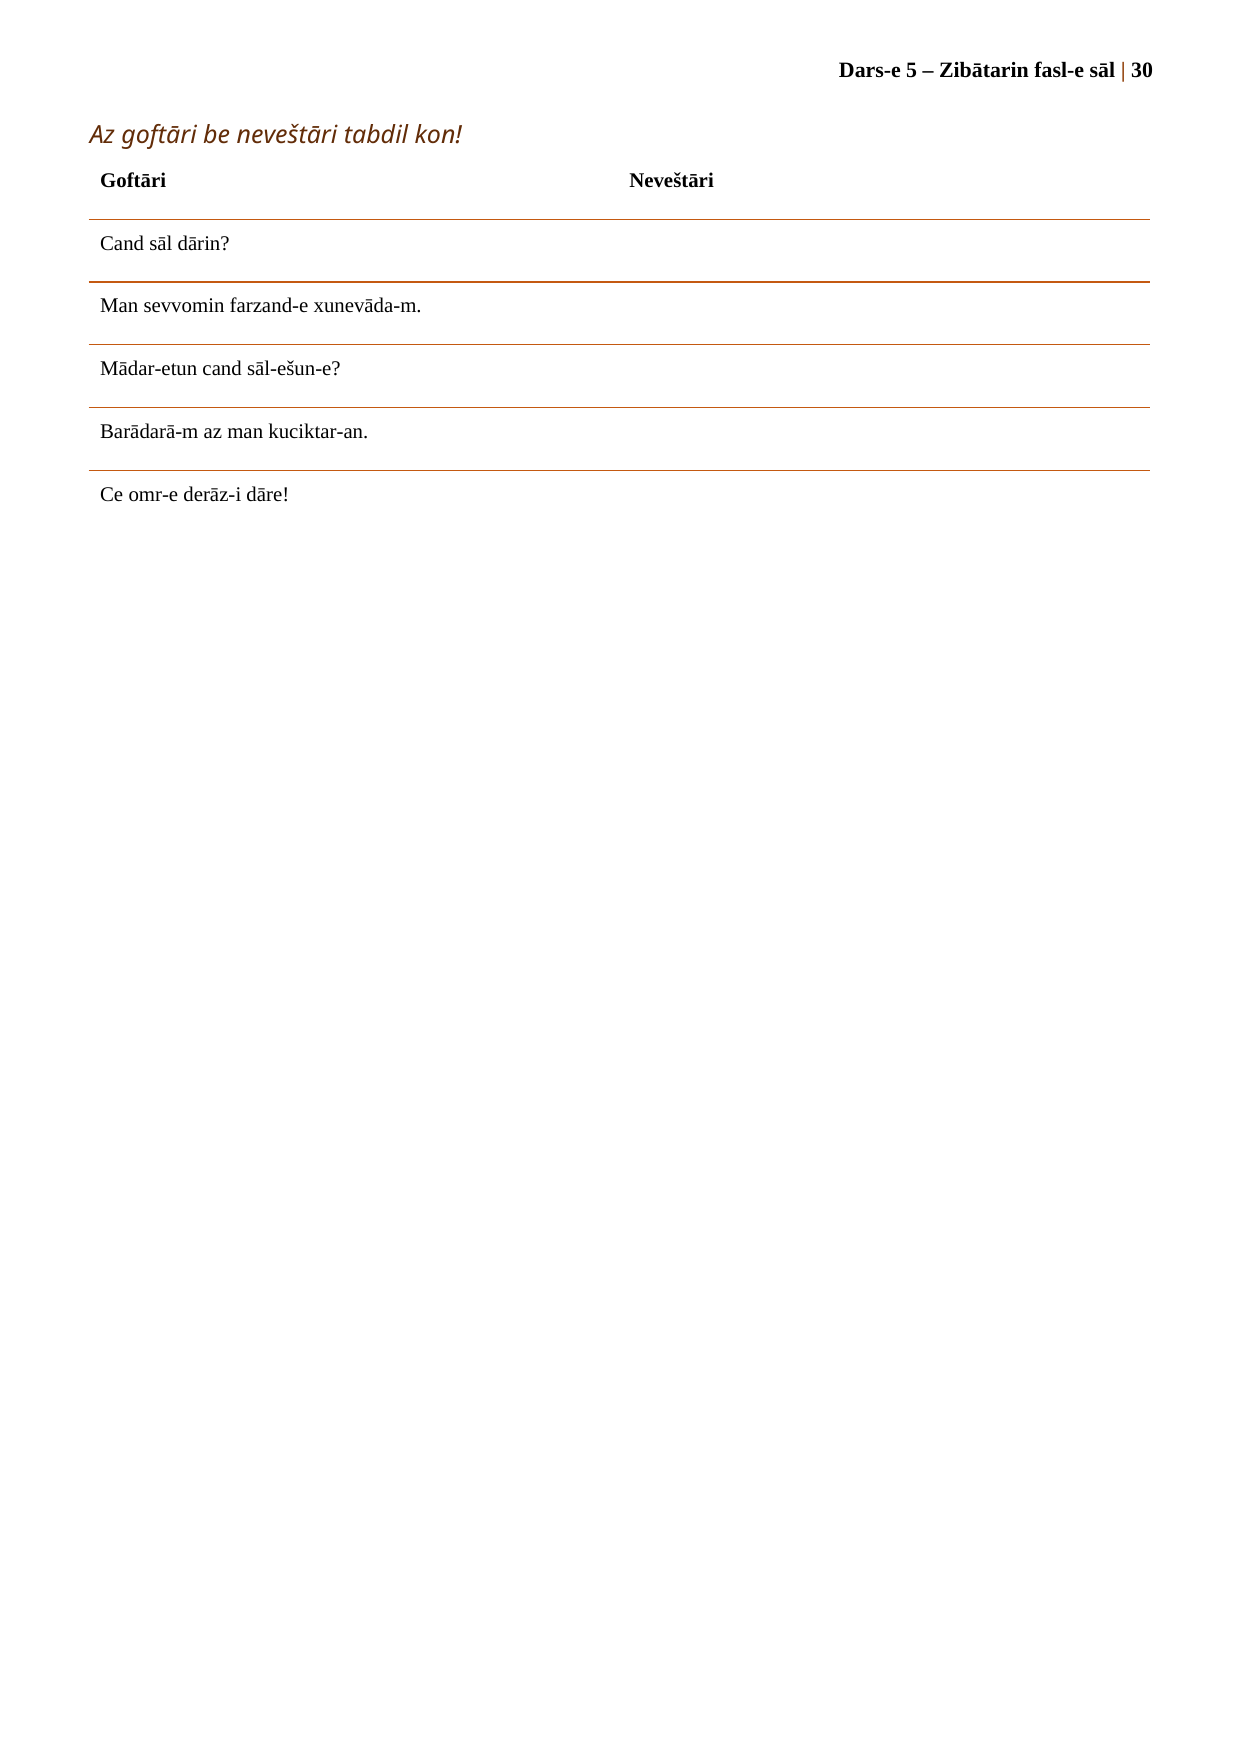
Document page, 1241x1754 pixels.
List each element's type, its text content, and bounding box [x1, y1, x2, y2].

text Man sevvomin farzand‐e xunevāda‐m. [100, 293, 1153, 317]
text Az goftāri be neveštāri tabdil kon! [89, 116, 1153, 150]
text Dars‐e 5 – Zibātarin fasl‐e sāl | 30 [89, 57, 1153, 82]
text Cand sāl dārin? [100, 231, 1153, 255]
text Goftāri Neveštāri [100, 168, 1153, 192]
text Ce omr‐e derāz‐i dāre! [100, 482, 1153, 506]
text Mādar‐etun cand sāl‐ešun‐e? [100, 356, 1153, 380]
text Barādarā‐m az man kuciktar‐an. [100, 419, 1153, 443]
